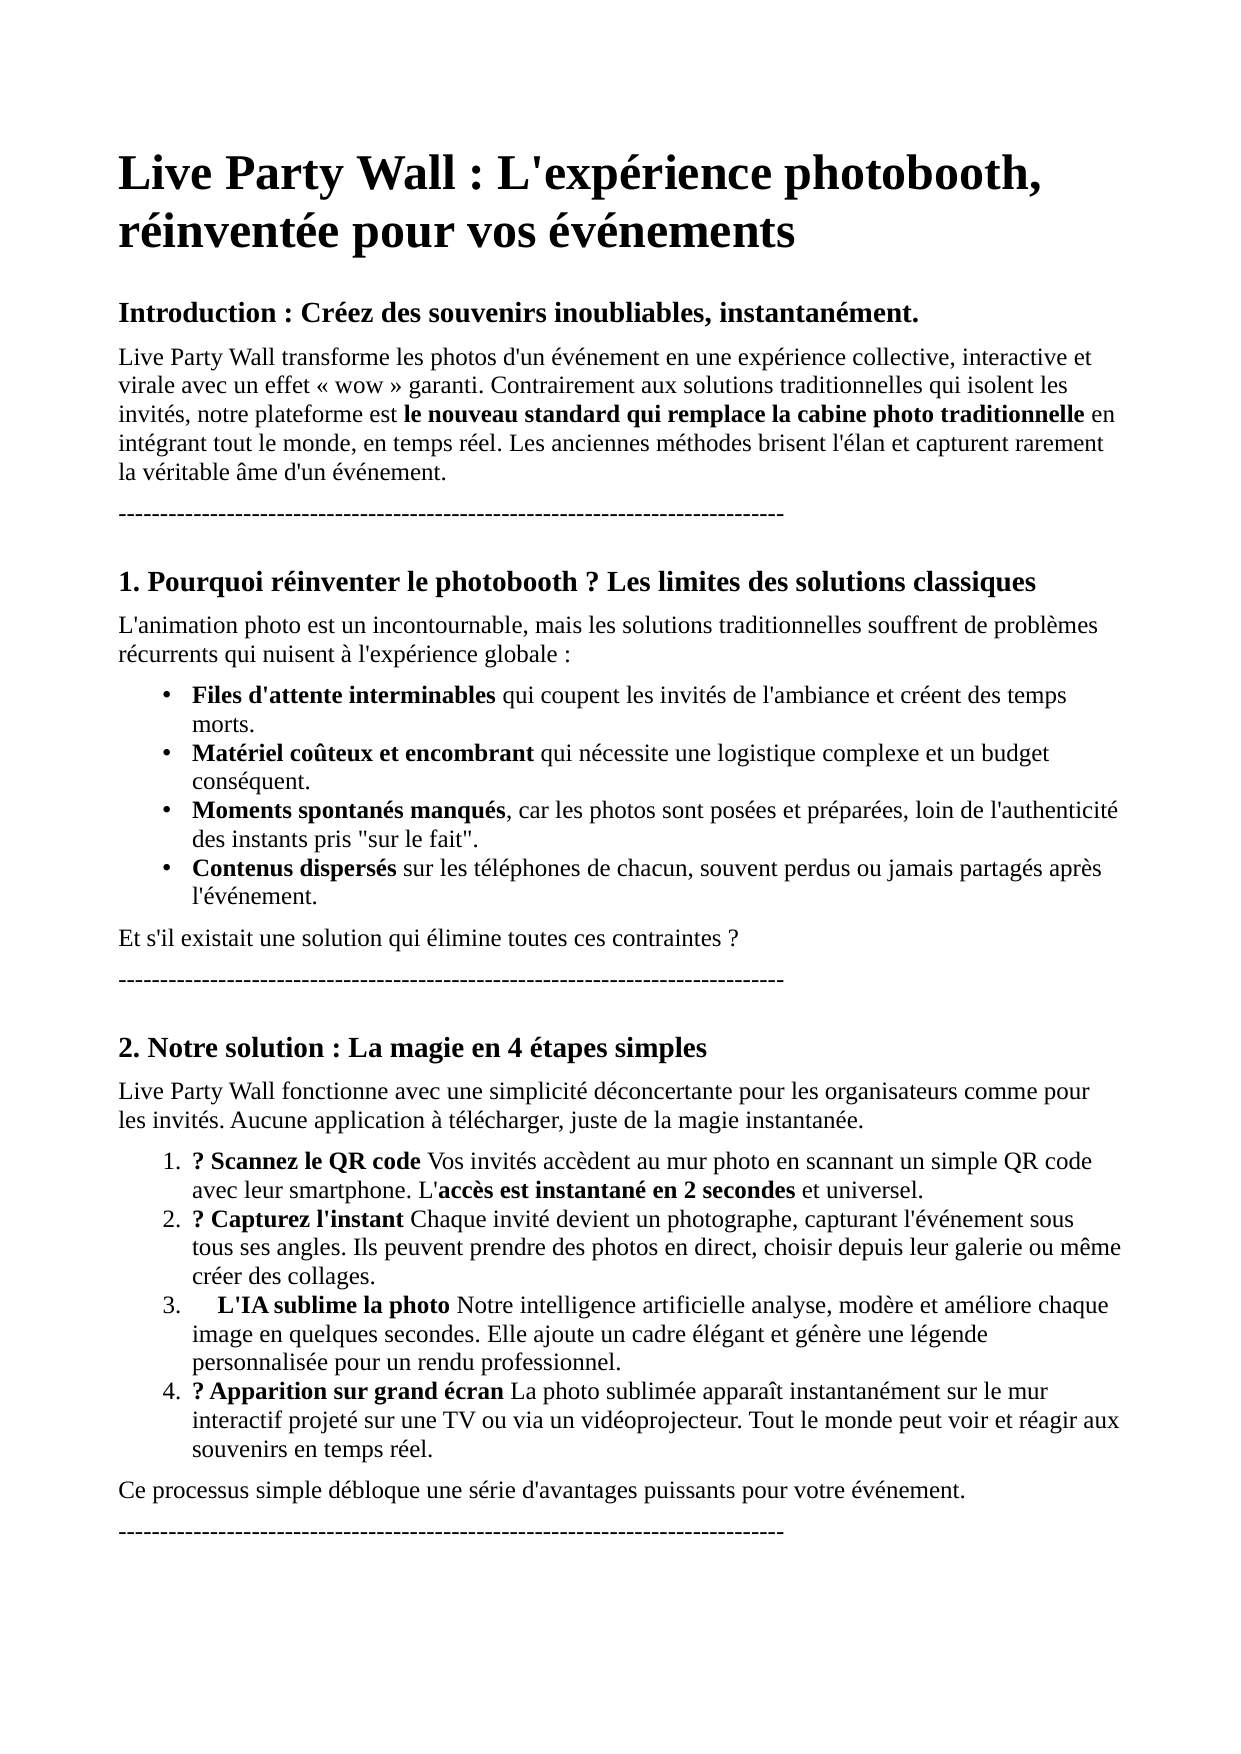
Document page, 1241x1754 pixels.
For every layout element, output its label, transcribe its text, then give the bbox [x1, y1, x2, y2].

list Moments spontanés manqués, car les photos sont posées et préparées, loin de l'authenticité des instants pris "sur le fait". [162, 795, 1122, 853]
text Live Party Wall transforme les photos d'un événement en une expérience collective, interactive et virale avec un effet « wow » garanti. Contrairement aux solutions traditionnelles qui isolent les invités, notre plateforme est le nouveau standard qui remplace la cabine photo traditionnelle en intégrant tout le monde, en temps réel. Les anciennes méthodes brisent l'élan et capturent rarement la véritable âme d'un événement. [118, 342, 1122, 485]
text -------------------------------------------------------------------------------- [118, 1516, 1122, 1545]
subtitle 2. Notre solution : La magie en 4 étapes simples [118, 1030, 1122, 1064]
list ? Apparition sur grand écran La photo sublimée apparaît instantanément sur le mur interactif projeté sur une TV ou via un vidéoprojecteur. Tout le monde peut voir et réagir aux souvenirs en temps réel. [162, 1376, 1122, 1462]
text Live Party Wall fonctionne avec une simplicité déconcertante pour les organisateurs comme pour les invités. Aucune application à télécharger, juste de la magie instantanée. [118, 1076, 1122, 1134]
text -------------------------------------------------------------------------------- [118, 964, 1122, 993]
list ? Capturez l'instant Chaque invité devient un photographe, capturant l'événement sous tous ses angles. Ils peuvent prendre des photos en direct, choisir depuis leur galerie ou même créer des collages. [162, 1204, 1122, 1290]
list Contenus dispersés sur les téléphones de chacun, souvent perdus ou jamais partagés après l'événement. [162, 853, 1122, 910]
subtitle Introduction : Créez des souvenirs inoubliables, instantanément. [118, 296, 1122, 329]
list Matériel coûteux et encombrant qui nécessite une logistique complexe et un budget conséquent. [162, 738, 1122, 795]
text -------------------------------------------------------------------------------- [118, 498, 1122, 527]
text Et s'il existait une solution qui élimine toutes ces contraintes ? [118, 923, 1122, 951]
list ✨ L'IA sublime la photo Notre intelligence artificielle analyse, modère et améliore chaque image en quelques secondes. Elle ajoute un cadre élégant et génère une légende personnalisée pour un rendu professionnel. [162, 1290, 1122, 1376]
subtitle 1. Pourquoi réinventer le photobooth ? Les limites des solutions classiques [118, 564, 1122, 598]
text L'animation photo est un incontournable, mais les solutions traditionnelles souffrent de problèmes récurrents qui nuisent à l'expérience globale : [118, 610, 1122, 668]
list Files d'attente interminables qui coupent les invités de l'ambiance et créent des temps morts. [162, 680, 1122, 738]
text Ce processus simple débloque une série d'avantages puissants pour votre événement. [118, 1475, 1122, 1504]
subtitle Live Party Wall : L'expérience photobooth, réinventée pour vos événements [118, 143, 1122, 258]
list ? Scannez le QR code Vos invités accèdent au mur photo en scannant un simple QR code avec leur smartphone. L'accès est instantané en 2 secondes et universel. [162, 1146, 1122, 1204]
